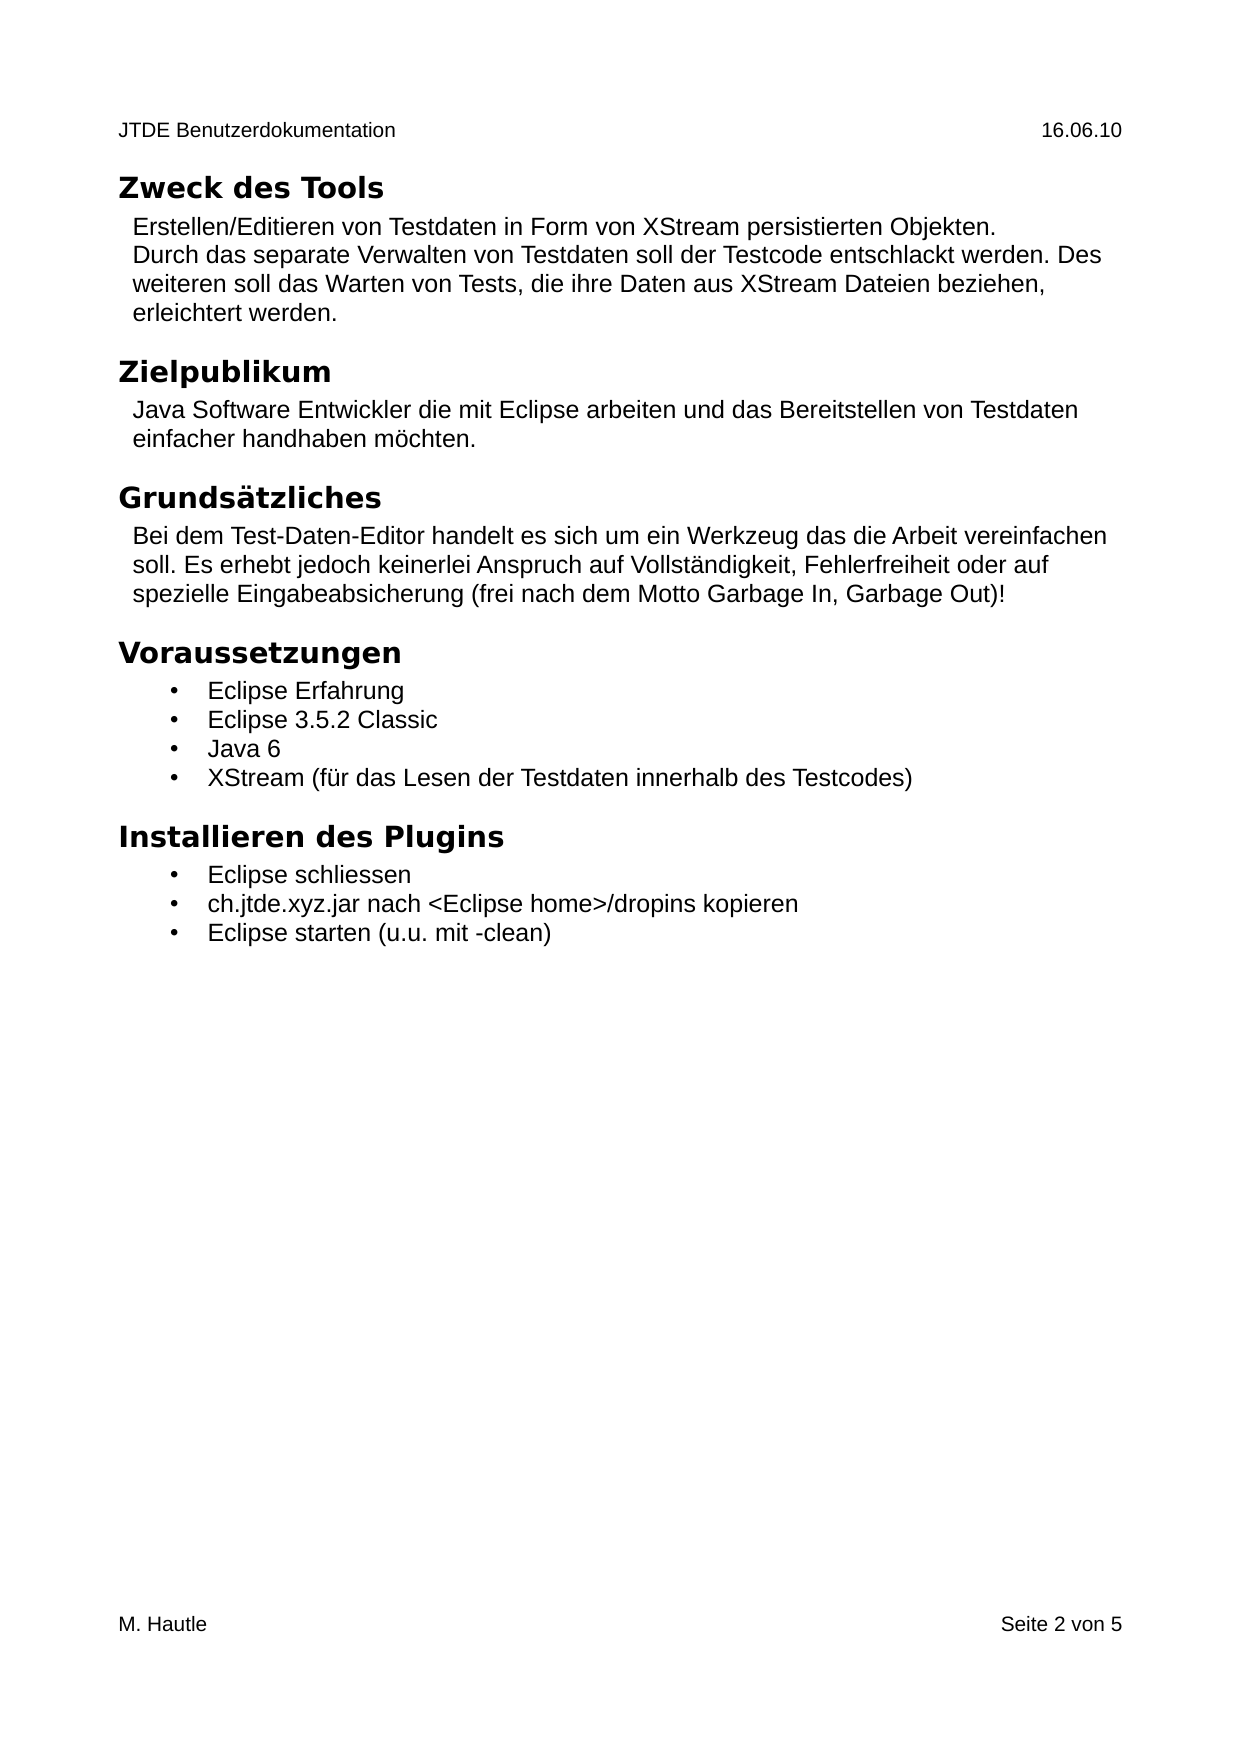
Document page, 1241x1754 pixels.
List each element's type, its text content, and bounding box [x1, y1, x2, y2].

subtitle Zweck des Tools [118, 172, 1122, 206]
list ch.jtde.xyz.jar nach <Eclipse home>/dropins kopieren [170, 889, 1122, 918]
subtitle Grundsätzliches [118, 481, 1122, 515]
list Eclipse 3.5.2 Classic [170, 705, 1122, 734]
list XStream (für das Lesen der Testdaten innerhalb des Testcodes) [170, 763, 1122, 792]
text Bei dem Test-Daten-Editor handelt es sich um ein Werkzeug das die Arbeit vereinfachen soll. Es erhebt jedoch keinerlei Anspruch auf Vollständigkeit, Fehlerfreiheit oder auf spezielle Eingabeabsicherung (frei nach dem Motto Garbage In, Garbage Out)! [132, 521, 1122, 607]
subtitle Zielpublikum [118, 355, 1122, 389]
list Eclipse Erfahrung [170, 676, 1122, 705]
text Erstellen/Editieren von Testdaten in Form von XStream persistierten Objekten. [132, 211, 1122, 240]
text Durch das separate Verwalten von Testdaten soll der Testcode entschlackt werden. Des weiteren soll das Warten von Tests, die ihre Daten aus XStream Dateien beziehen, erleichtert werden. [132, 240, 1122, 326]
subtitle Installieren des Plugins [118, 820, 1122, 854]
list Eclipse schliessen [170, 860, 1122, 889]
text Java Software Entwickler die mit Eclipse arbeiten und das Bereitstellen von Testdaten einfacher handhaben möchten. [132, 395, 1122, 453]
subtitle Voraussetzungen [118, 636, 1122, 670]
list Eclipse starten (u.u. mit -clean) [170, 918, 1122, 947]
list Java 6 [170, 734, 1122, 763]
